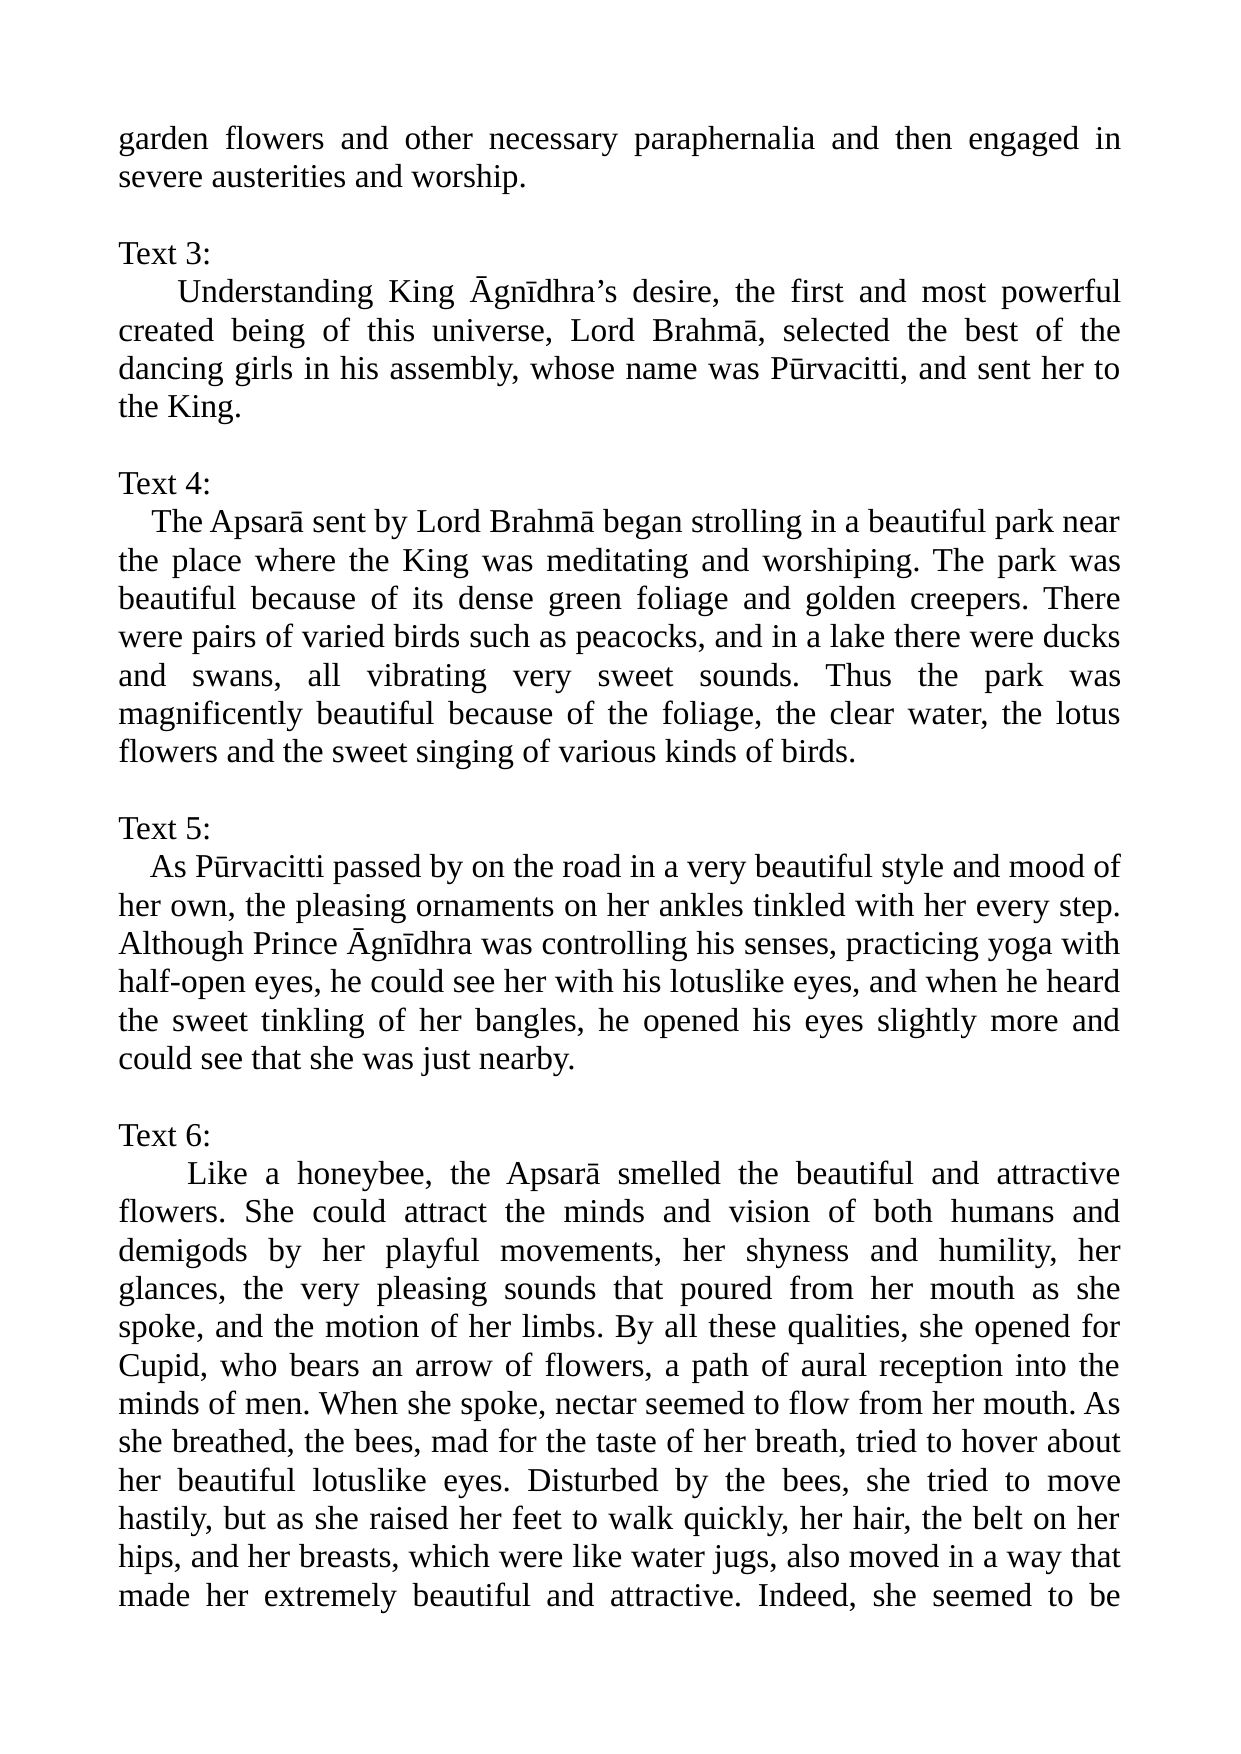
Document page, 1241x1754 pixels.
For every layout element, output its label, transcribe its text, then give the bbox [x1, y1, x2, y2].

text Text 5: [118, 808, 1122, 846]
text Like a honeybee, the Apsarā smelled the beautiful and attractive flowers. She could attract the minds and vision of both humans and demigods by her playful movements, her shyness and humility, her glances, the very pleasing sounds that poured from her mouth as she spoke, and the motion of her limbs. By all these qualities, she opened for Cupid, who bears an arrow of flowers, a path of aural reception into the minds of men. When she spoke, nectar seemed to flow from her mouth. As she breathed, the bees, mad for the taste of her breath, tried to hover about her beautiful lotuslike eyes. Disturbed by the bees, she tried to move hastily, but as she raised her feet to walk quickly, her hair, the belt on her hips, and her breasts, which were like water jugs, also moved in a way that made her extremely beautiful and attractive. Indeed, she seemed to be [118, 1153, 1122, 1613]
text Text 4: [118, 463, 1122, 501]
text As Pūrvacitti passed by on the road in a very beautiful style and mood of her own, the pleasing ornaments on her ankles tinkled with her every step. Although Prince Āgnīdhra was controlling his senses, practicing yoga with half-open eyes, he could see her with his lotuslike eyes, and when he heard the sweet tinkling of her bangles, he opened his eyes slightly more and could see that she was just nearby. [118, 846, 1122, 1076]
text garden flowers and other necessary paraphernalia and then engaged in severe austerities and worship. [118, 118, 1122, 195]
text Text 3: [118, 233, 1122, 271]
text Understanding King Āgnīdhra’s desire, the first and most powerful created being of this universe, Lord Brahmā, selected the best of the dancing girls in his assembly, whose name was Pūrvacitti, and sent her to the King. [118, 271, 1122, 425]
text Text 6: [118, 1115, 1122, 1153]
text The Apsarā sent by Lord Brahmā began strolling in a beautiful park near the place where the King was meditating and worshiping. The park was beautiful because of its dense green foliage and golden creepers. There were pairs of varied birds such as peacocks, and in a lake there were ducks and swans, all vibrating very sweet sounds. Thus the park was magnificently beautiful because of the foliage, the clear water, the lotus flowers and the sweet singing of various kinds of birds. [118, 501, 1122, 770]
